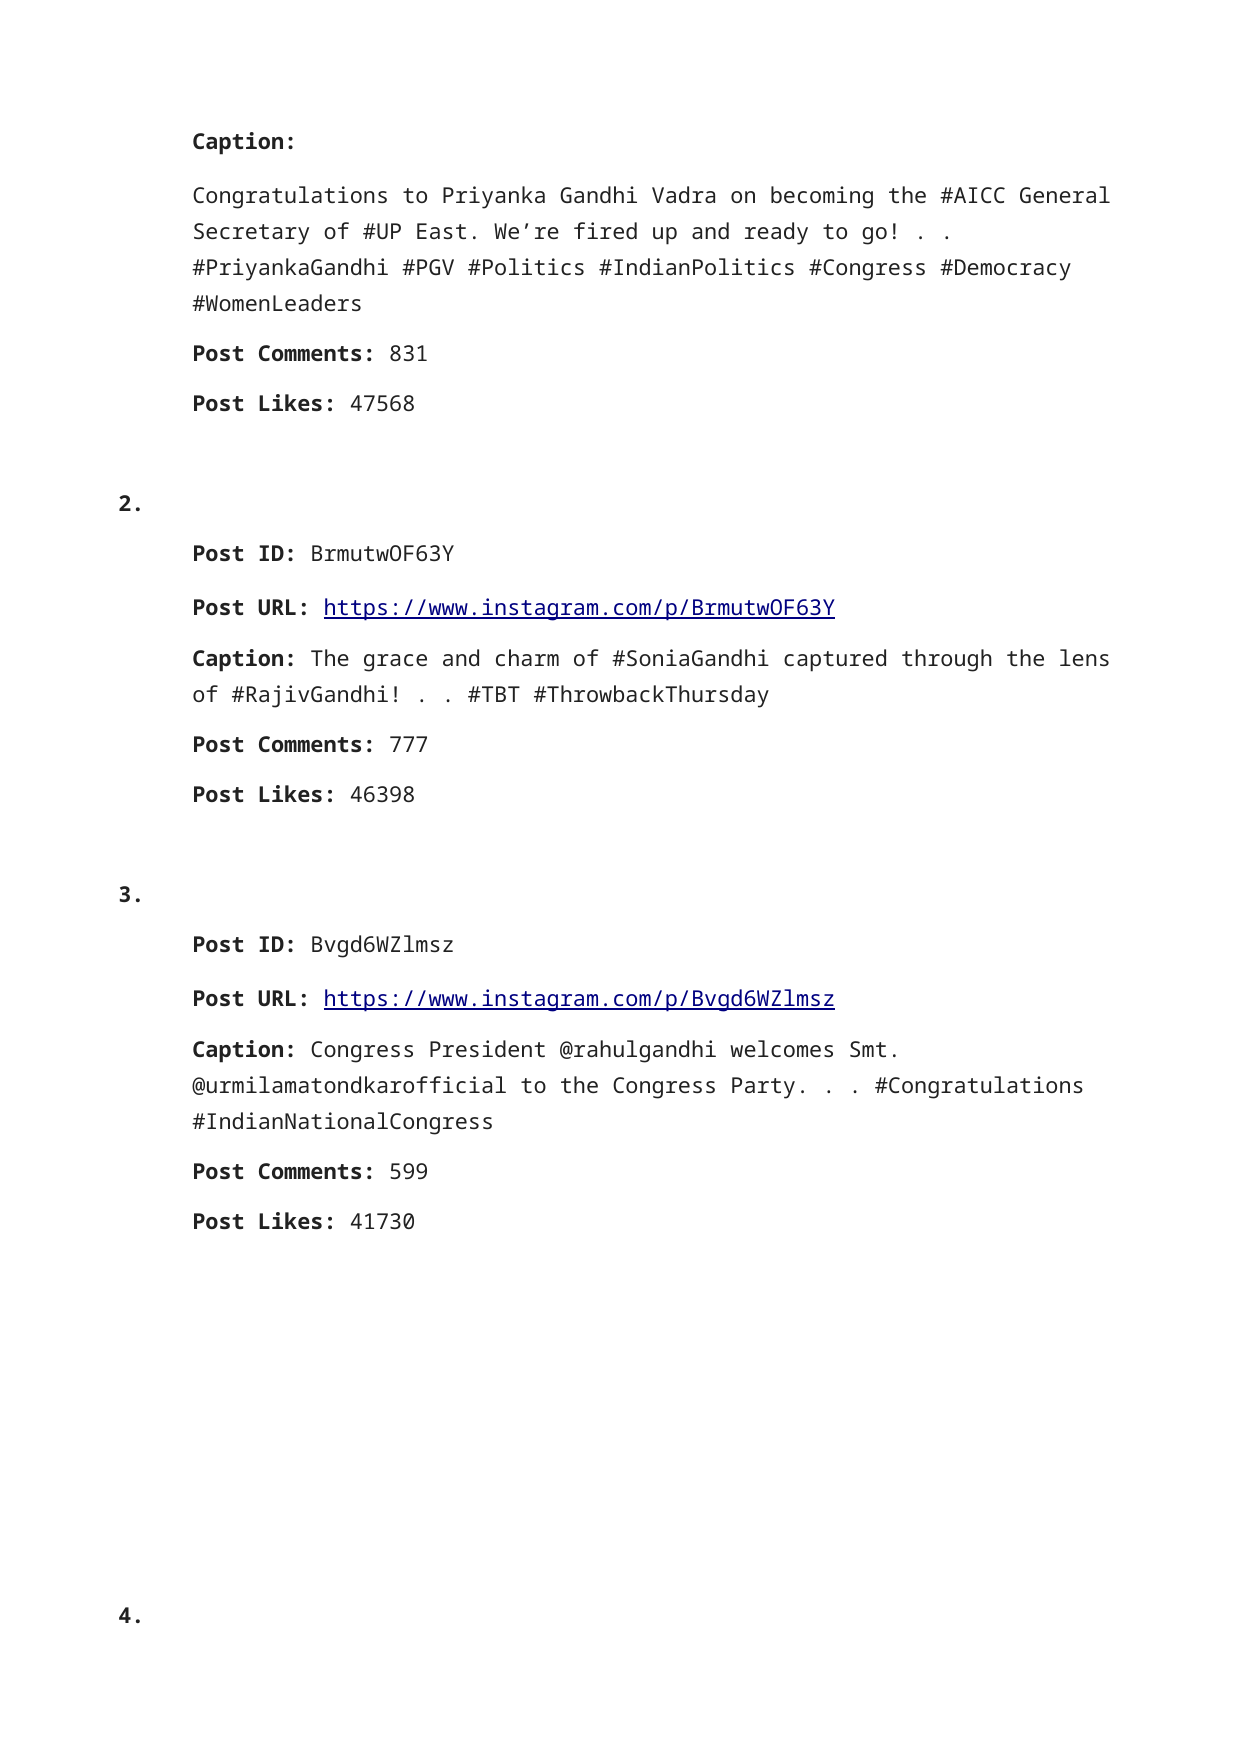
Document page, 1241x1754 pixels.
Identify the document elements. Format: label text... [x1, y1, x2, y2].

text Caption: Congress President @rahulgandhi welcomes Smt. @urmilamatondkarofficial to the Congress Party. . . #Congratulations #IndianNationalCongress [118, 1034, 1122, 1136]
text 3. [118, 879, 1122, 908]
text 2. [118, 487, 1122, 517]
text 4. [118, 1600, 1122, 1630]
text Post Comments: 831 [118, 338, 1122, 368]
text Caption: [118, 118, 1122, 158]
text Post Likes: 47568 [118, 388, 1122, 418]
text Post ID: Bvgd6WZlmsz [118, 929, 1122, 959]
text Post Comments: 777 [118, 729, 1122, 759]
text Congratulations to Priyanka Gandhi Vadra on becoming the #AICC General Secretary of #UP East. We’re fired up and ready to go! . . #PriyankaGandhi #PGV #Politics #IndianPolitics #Congress #Democracy #WomenLeaders [118, 180, 1122, 317]
text Post Likes: 41730 [118, 1206, 1122, 1236]
text Post URL: https://www.instagram.com/p/Bvgd6WZlmsz [118, 979, 1122, 1013]
text Post ID: BrmutwOF63Y [118, 538, 1122, 568]
text Caption: The grace and charm of #SoniaGandhi captured through the lens of #RajivGandhi! . . #TBT #ThrowbackThursday [118, 643, 1122, 708]
text Post Likes: 46398 [118, 779, 1122, 809]
text Post URL: https://www.instagram.com/p/BrmutwOF63Y [118, 588, 1122, 622]
text Post Comments: 599 [118, 1156, 1122, 1186]
